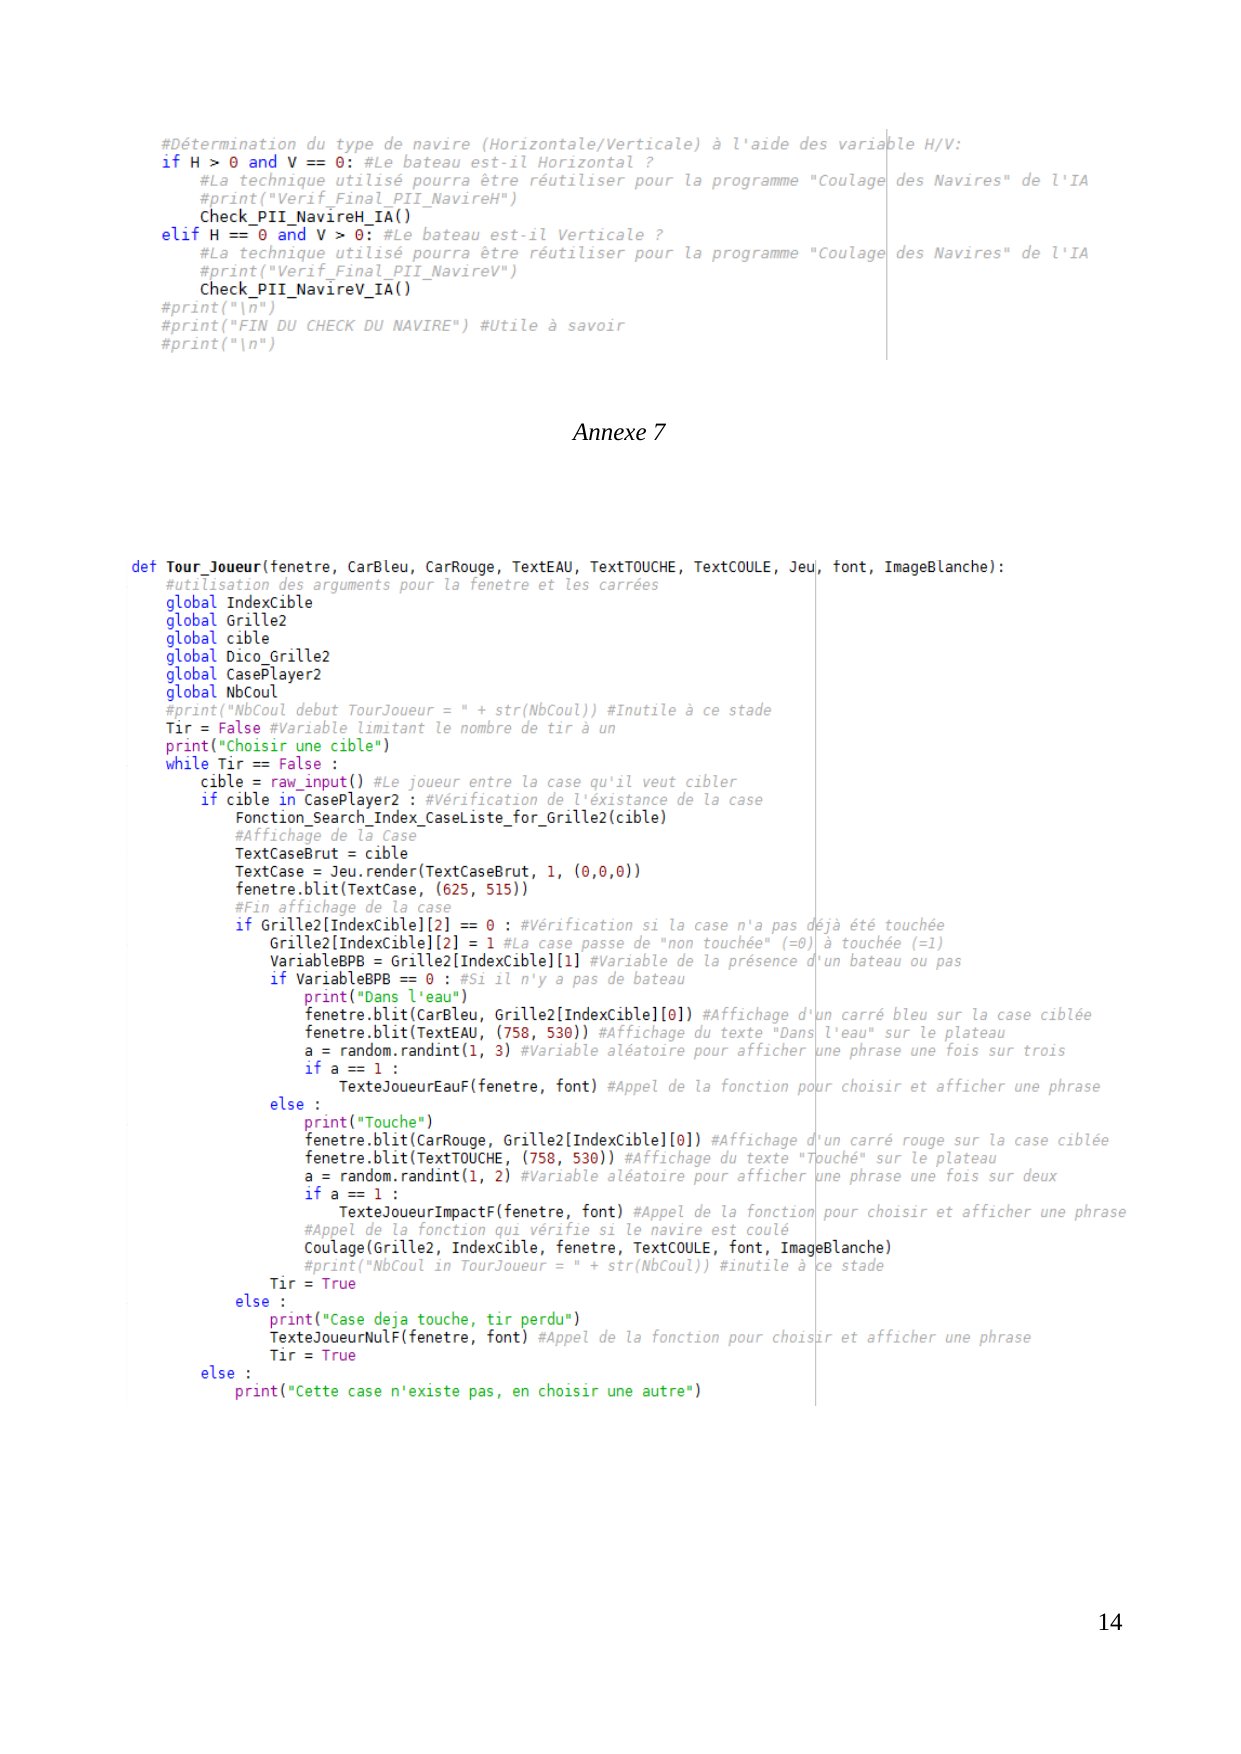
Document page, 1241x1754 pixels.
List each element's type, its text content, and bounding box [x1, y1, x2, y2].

picture [126, 560, 1131, 1406]
text Annexe 7 [118, 417, 1122, 446]
picture [118, 129, 1123, 360]
